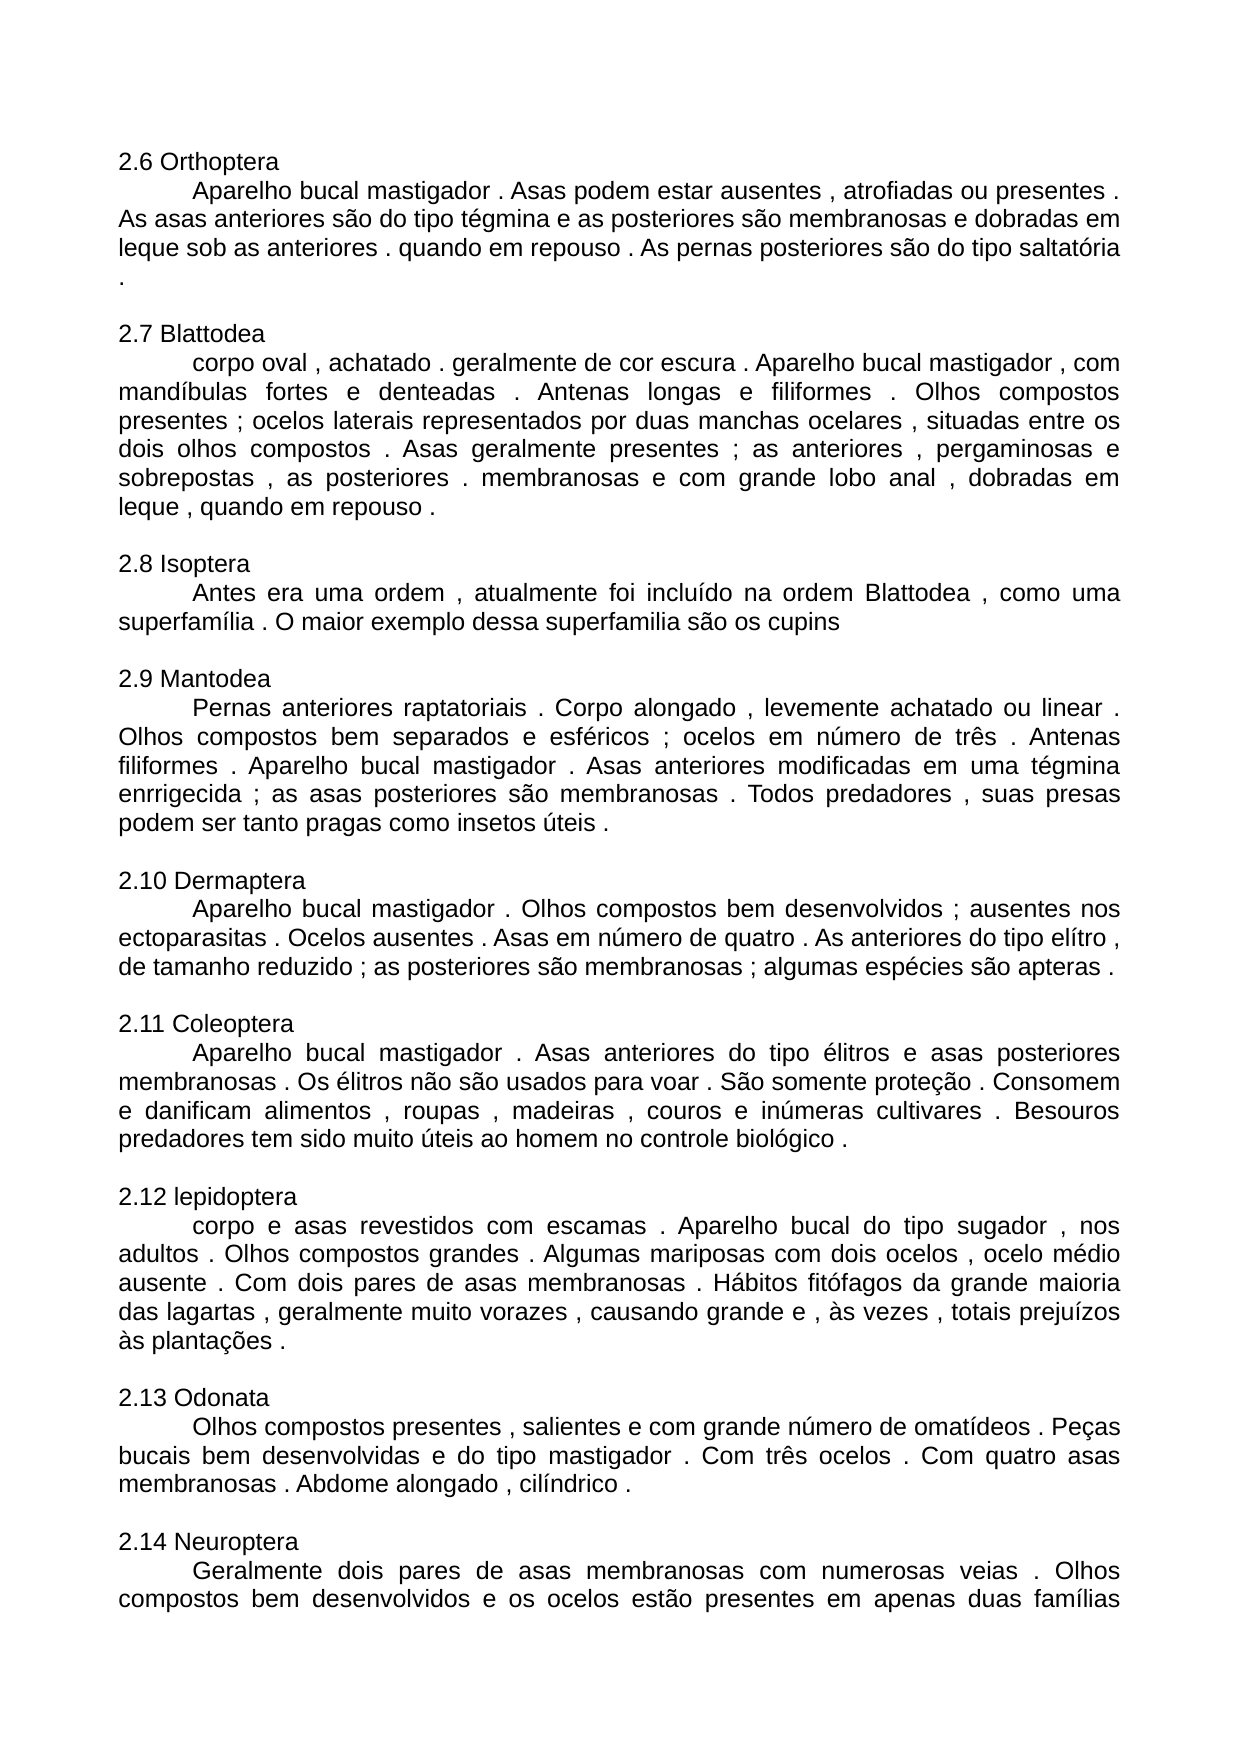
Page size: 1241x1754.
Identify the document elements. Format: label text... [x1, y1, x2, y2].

text 2.7 Blattodea [118, 319, 1122, 348]
text 2.13 Odonata [118, 1383, 1122, 1412]
text 2.8 Isoptera [118, 549, 1122, 578]
text 2.12 lepidoptera [118, 1182, 1122, 1211]
text 2.9 Mantodea [118, 664, 1122, 693]
text 2.10 Dermaptera [118, 866, 1122, 894]
text corpo e asas revestidos com escamas . Aparelho bucal do tipo sugador , nos adultos . Olhos compostos grandes . Algumas mariposas com dois ocelos , ocelo médio ausente . Com dois pares de asas membranosas . Hábitos fitófagos da grande maioria das lagartas , geralmente muito vorazes , causando grande e , às vezes , totais prejuízos às plantações . [118, 1211, 1122, 1354]
text 2.11 Coleoptera [118, 1009, 1122, 1038]
text Antes era uma ordem , atualmente foi incluído na ordem Blattodea , como uma superfamília . O maior exemplo dessa superfamilia são os cupins [118, 578, 1122, 636]
text Aparelho bucal mastigador . Asas podem estar ausentes , atrofiadas ou presentes . As asas anteriores são do tipo tégmina e as posteriores são membranosas e dobradas em leque sob as anteriores . quando em repouso . As pernas posteriores são do tipo saltatória . [118, 176, 1122, 291]
text Pernas anteriores raptatoriais . Corpo alongado , levemente achatado ou linear . Olhos compostos bem separados e esféricos ; ocelos em número de três . Antenas filiformes . Aparelho bucal mastigador . Asas anteriores modificadas em uma tégmina enrrigecida ; as asas posteriores são membranosas . Todos predadores , suas presas podem ser tanto pragas como insetos úteis . [118, 693, 1122, 837]
text corpo oval , achatado . geralmente de cor escura . Aparelho bucal mastigador , com mandíbulas fortes e denteadas . Antenas longas e filiformes . Olhos compostos presentes ; ocelos laterais representados por duas manchas ocelares , situadas entre os dois olhos compostos . Asas geralmente presentes ; as anteriores , pergaminosas e sobrepostas , as posteriores . membranosas e com grande lobo anal , dobradas em leque , quando em repouso . [118, 348, 1122, 521]
text Aparelho bucal mastigador . Asas anteriores do tipo élitros e asas posteriores membranosas . Os élitros não são usados para voar . São somente proteção . Consomem e danificam alimentos , roupas , madeiras , couros e inúmeras cultivares . Besouros predadores tem sido muito úteis ao homem no controle biológico . [118, 1038, 1122, 1153]
text 2.6 Orthoptera [118, 147, 1122, 176]
text Aparelho bucal mastigador . Olhos compostos bem desenvolvidos ; ausentes nos ectoparasitas . Ocelos ausentes . Asas em número de quatro . As anteriores do tipo elítro , de tamanho reduzido ; as posteriores são membranosas ; algumas espécies são apteras . [118, 894, 1122, 981]
text Olhos compostos presentes , salientes e com grande número de omatídeos . Peças bucais bem desenvolvidas e do tipo mastigador . Com três ocelos . Com quatro asas membranosas . Abdome alongado , cilíndrico . [118, 1412, 1122, 1498]
text Geralmente dois pares de asas membranosas com numerosas veias . Olhos compostos bem desenvolvidos e os ocelos estão presentes em apenas duas famílias [118, 1556, 1122, 1613]
text 2.14 Neuroptera [118, 1527, 1122, 1556]
